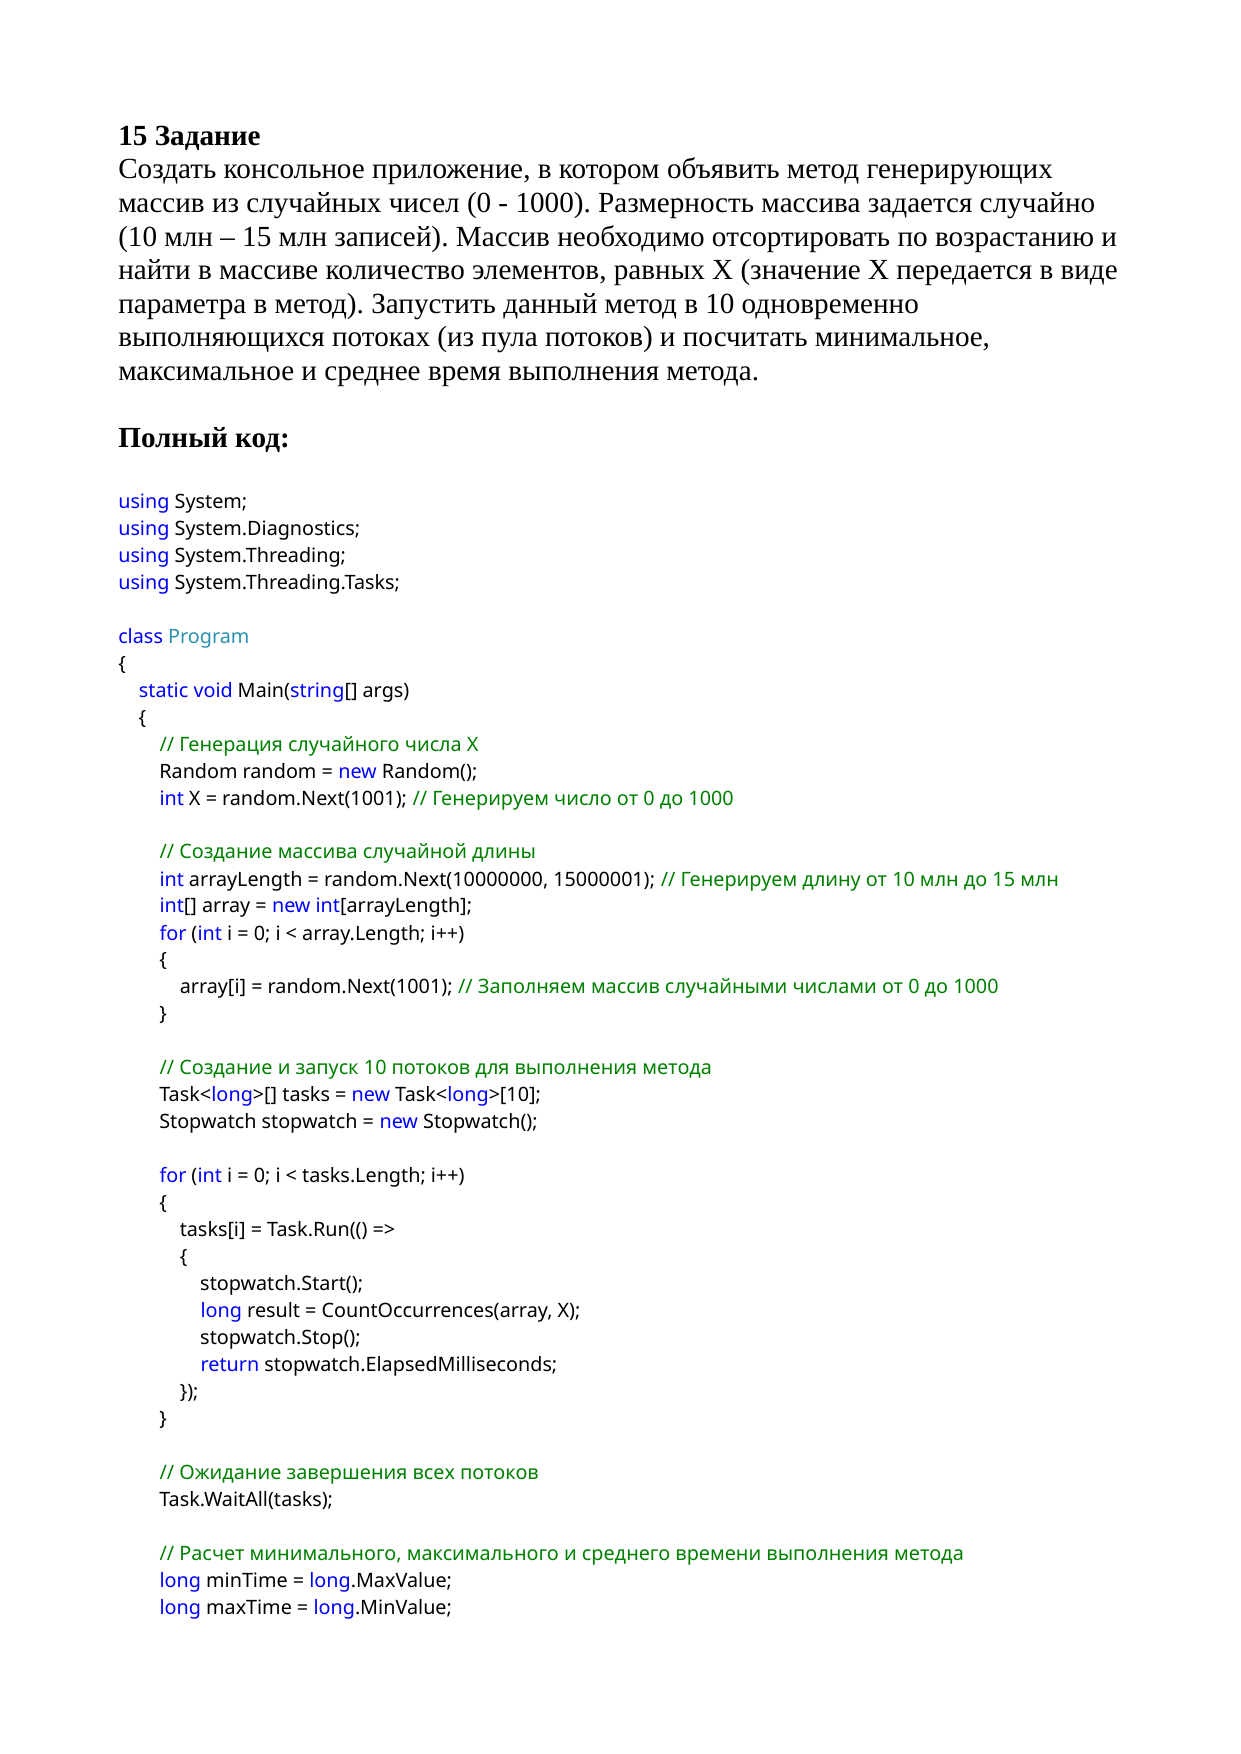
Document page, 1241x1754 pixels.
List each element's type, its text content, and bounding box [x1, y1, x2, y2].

text long minTime = long.MaxValue; [118, 1566, 1122, 1593]
text Полный код: [118, 420, 1122, 453]
text // Расчет минимального, максимального и среднего времени выполнения метода [118, 1539, 1122, 1566]
text { [118, 1242, 1122, 1269]
text return stopwatch.ElapsedMilliseconds; [118, 1350, 1122, 1377]
text { [118, 649, 1122, 676]
text Stopwatch stopwatch = new Stopwatch(); [118, 1108, 1122, 1134]
text // Генерация случайного числа Х [118, 730, 1122, 757]
text tasks[i] = Task.Run(() => [118, 1216, 1122, 1242]
text using System.Threading; [118, 541, 1122, 568]
text int arrayLength = random.Next(10000000, 15000001); // Генерируем длину от 10 млн до 15 млн [118, 865, 1122, 892]
text Task.WaitAll(tasks); [118, 1485, 1122, 1512]
text } [118, 1404, 1122, 1431]
text }); [118, 1377, 1122, 1404]
text // Создание массива случайной длины [118, 838, 1122, 865]
text int[] array = new int[arrayLength]; [118, 892, 1122, 919]
text using System.Diagnostics; [118, 514, 1122, 541]
text { [118, 946, 1122, 973]
text // Ожидание завершения всех потоков [118, 1458, 1122, 1485]
text 15 Задание [118, 118, 1122, 152]
text using System; [118, 487, 1122, 514]
text static void Main(string[] args) [118, 676, 1122, 703]
text } [118, 1000, 1122, 1027]
text class Program [118, 622, 1122, 649]
text { [118, 703, 1122, 730]
text int X = random.Next(1001); // Генерируем число от 0 до 1000 [118, 784, 1122, 811]
text for (int i = 0; i < tasks.Length; i++) [118, 1162, 1122, 1188]
text Task<long>[] tasks = new Task<long>[10]; [118, 1081, 1122, 1108]
text long result = CountOccurrences(array, X); [118, 1296, 1122, 1323]
text array[i] = random.Next(1001); // Заполняем массив случайными числами от 0 до 1000 [118, 973, 1122, 1000]
text stopwatch.Stop(); [118, 1323, 1122, 1350]
text Создать консольное приложение, в котором объявить метод генерирующих массив из случайных чисел (0 - 1000). Размерность массива задается случайно (10 млн – 15 млн записей). Массив необходимо отсортировать по возрастанию и найти в массиве количество элементов, равных Х (значение Х передается в виде параметра в метод). Запустить данный метод в 10 одновременно выполняющихся потоках (из пула потоков) и посчитать минимальное, максимальное и среднее время выполнения метода. [118, 152, 1122, 386]
text long maxTime = long.MinValue; [118, 1593, 1122, 1620]
text // Создание и запуск 10 потоков для выполнения метода [118, 1054, 1122, 1081]
text for (int i = 0; i < array.Length; i++) [118, 919, 1122, 946]
text Random random = new Random(); [118, 757, 1122, 784]
text { [118, 1188, 1122, 1216]
text using System.Threading.Tasks; [118, 568, 1122, 595]
text stopwatch.Start(); [118, 1269, 1122, 1296]
